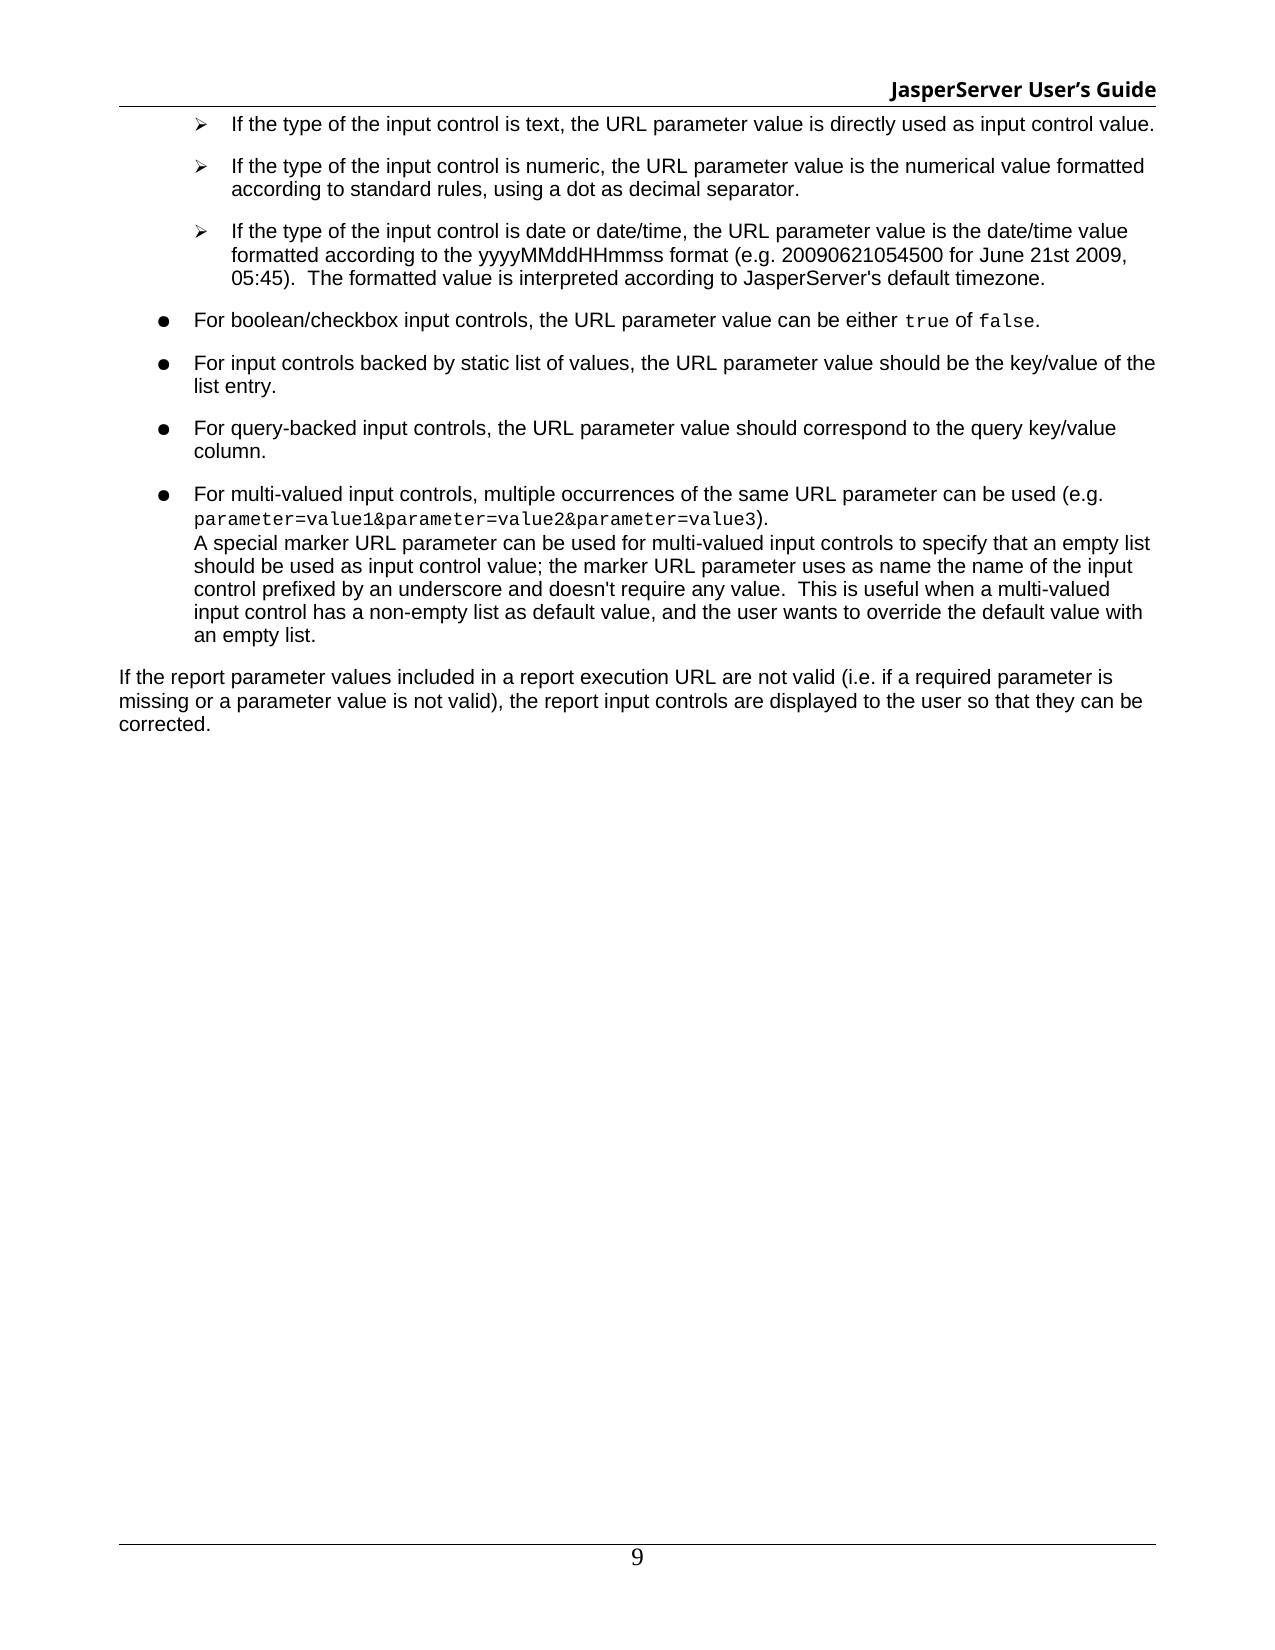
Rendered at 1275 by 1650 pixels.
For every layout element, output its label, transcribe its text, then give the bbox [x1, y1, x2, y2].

table_header Running a report with cascading input controls With simple input controls, every value chosen is independent of the others. Reports can also be designed with cascading input controls, where the choice for one input determines the choices for the other input. For example, the choice of a country determines which states or regions are available to choose from. The following example also demonstrates required inputs, in which case you must enter values before running the report. To run a report with cascading input controls: Mouse on the VIEW menu. Click the REPOSITORY menu item. Click the samples folder Click the Cascading multi select example report in the list of results. Instead of running the report, you are prompted to enter new values for them. Select a different country in the first field, in this example, Mexico. The other fields are automatically updated to reflect the state and names associated with Mexico in your data. Cascading input controls are implemented as queries that access your database to retrieve the new values. JasperServer displays an activity monitor while the query is running, and in the case of long queries, you can click Cancel and select different values. Select a different state, for example Guerrero. The names field updates to reflect the choice of state. The country and state inputs are defined as multi-select; use control-click to select multiple values in each lists. The other values are updated to reflect your choices. Click OK to run the report with your chosen values. The report creates a list of all account names in the chosen states of the chosen countries. The chosen name is listed at the top of the report. Running a report through direct URL Reports stored in JasperServer can be executed via direct URLs that can be used or embedded into external applications. All the information required to execute a JasperServer report can be passed as URL parameters. A report execution URL has the following syntax: <JS deployment context>/flow.html?_flowId=viewReportFlow&<report execution parameters> The first part is the base URL of the JasperServer deployment, for instance http://server:8080/jasperserver if JasperServer is deployed as jasperserver on the server machine on port 8080. The report execution parameters can be either reserved parameters used by JasperServer to determine general attributes of the report execution, or arbitrary parameters that correspond to the report input controls/parameters. The parameters are specified as standard HTTP GET parameters, i.e. in the form of name=value and separated by & characters. The following general parameters are recognized by JasperServer: reportUnit is the URI of the report unit resource in the JasperServer repository. output (optional) specifies the desired report output format. If it is not present or html is used as value for the parameter, the default JasperServer report viewer is used as output. Other values for this parameter are given by the report exporters configured in JasperServer. By default, JasperServer recognizes the following output types: pdf for PDF, xls for Excel, rtf for RTF, csv for CSV and swf for the JasperServer Flash report viewer. reportLocale is used to pass the locale in which the report is to be executed. A locale is passed as code consisting of a lower-case two letter ISO-639 language code, followed by optional upper-case two letter ISO-3166 country code and a locale variant, separated bu underscore (the format is identical to the standard Java locale programmatic names). j_username and j_password can be used to pass the credentials to be used to authenticate a user with JasperServer. The username should correspond to a valid JasperServer user, and password should be the user password (in clear text). If such credential parameters are not present, and no authenticated JasperServer session exists, and JasperServer is not configured to use automatic authentication mechanisms (such as Single sign-on), the user accessing a report execution URL will be first required to provide a username and a password on the login screen, and then redirected to the actual report execution screen. The two authentication parameters can be used to skip the login screen and have the user directly presented with the report execution screen. Note that these two parameters are not specific to report execution URLs, they can be used for any URLs that point to a JasperServer web page. Apart from these standard parameters, report execution URLs can contain parameters that provide values for the report input controls/parameters. The URL parameter names must match the name of the corresponding report input control. The URL parameter values are specified depending on the input control type: For simple single value input controls, the desired value is used as URL parameter value: If the type of the input control is text, the URL parameter value is directly used as input control value. If the type of the input control is numeric, the URL parameter value is the numerical value formatted according to standard rules, using a dot as decimal separator. If the type of the input control is date or date/time, the URL parameter value is the date/time value formatted according to the yyyyMMddHHmmss format (e.g. 20090621054500 for June 21st 2009, 05:45). The formatted value is interpreted according to JasperServer's default timezone. For boolean/checkbox input controls, the URL parameter value can be either true of false. For input controls backed by static list of values, the URL parameter value should be the key/value of the list entry. For query-backed input controls, the URL parameter value should correspond to the query key/value column. For multi-valued input controls, multiple occurrences of the same URL parameter can be used (e.g. parameter=value1&parameter=value2&parameter=value3). A special marker URL parameter can be used for multi-valued input controls to specify that an empty list should be used as input control value; the marker URL parameter uses as name the name of the input control prefixed by an underscore and doesn't require any value. This is useful when a multi-valued input control has a non-empty list as default value, and the user wants to override the default value with an empty list. If the report parameter values included in a report execution URL are not valid (i.e. if a required parameter is missing or a parameter value is not valid), the report input controls are displayed to the user so that they can be corrected. [107, 107, 1168, 748]
